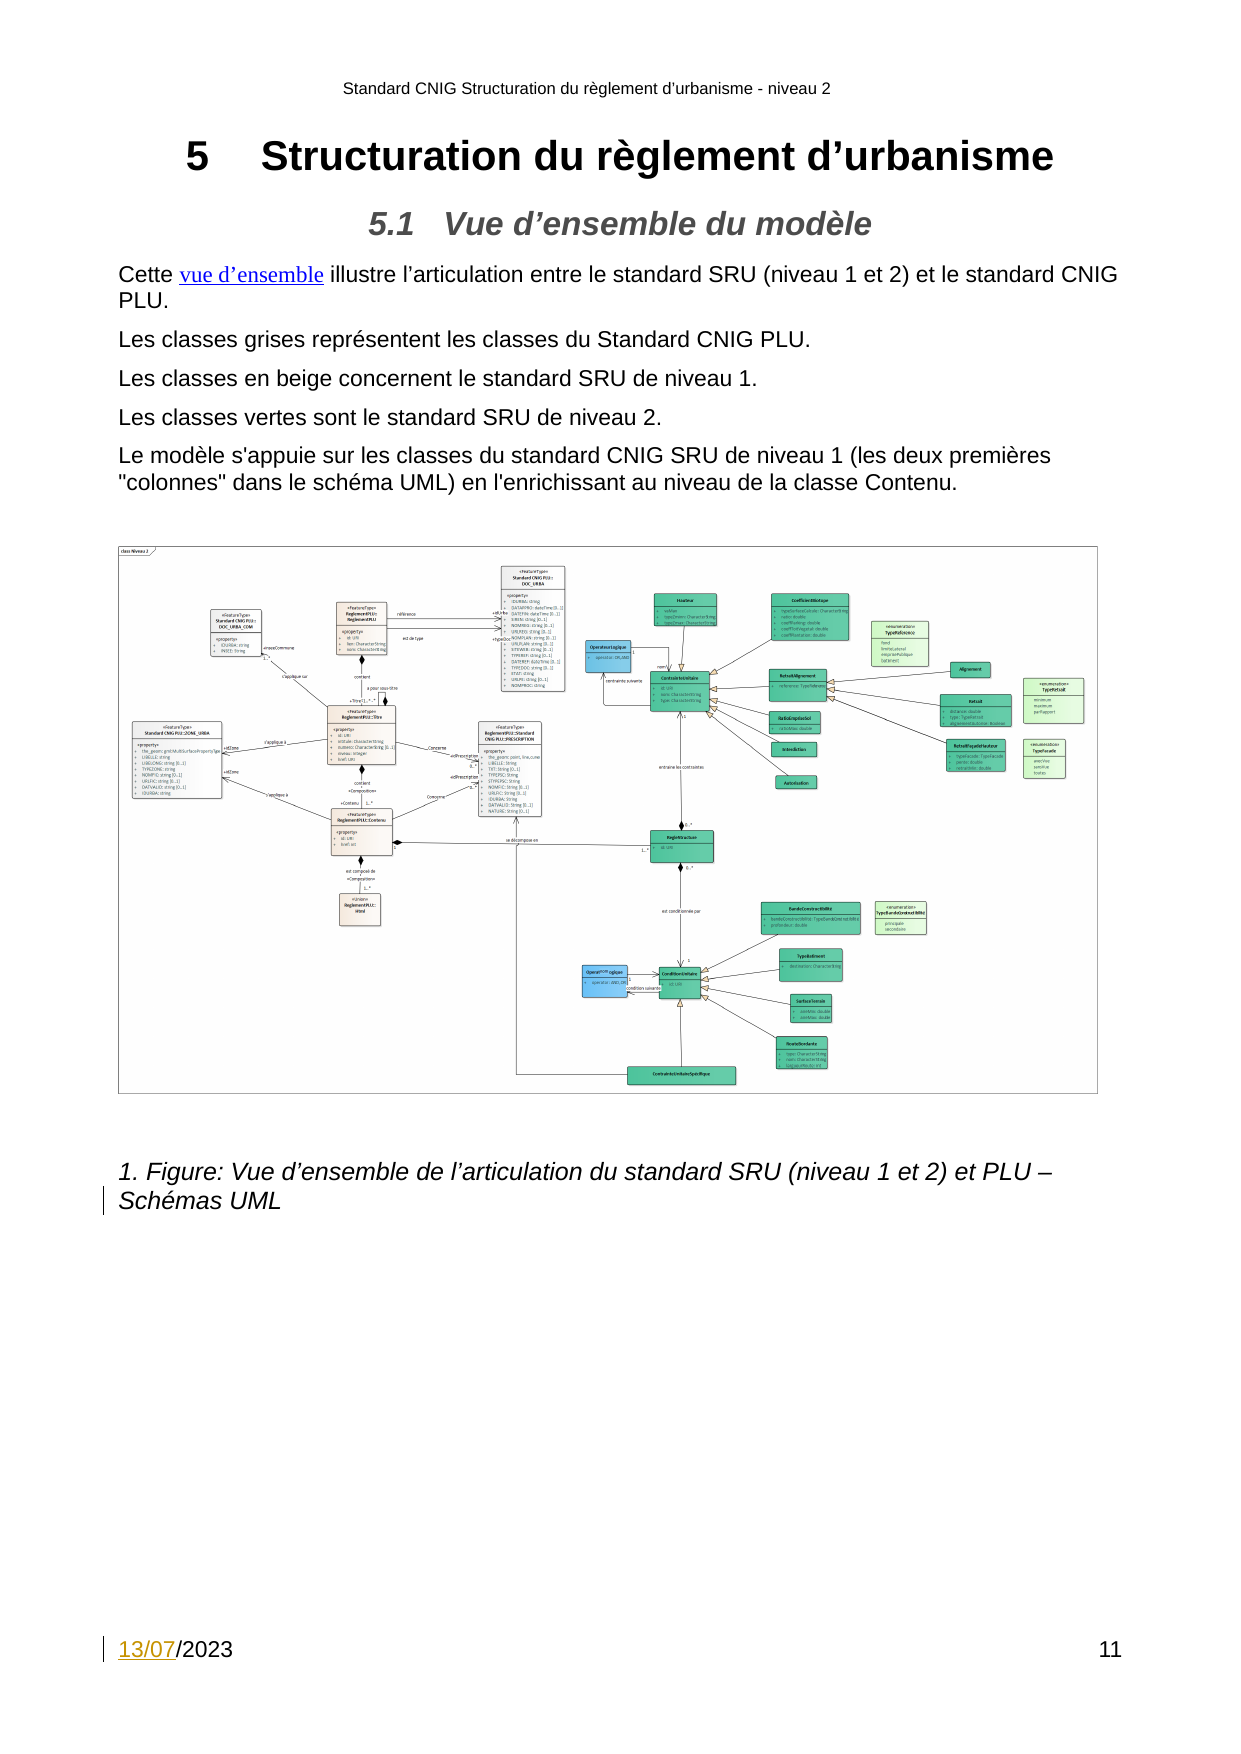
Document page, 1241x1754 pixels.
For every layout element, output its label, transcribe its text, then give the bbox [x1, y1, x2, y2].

picture [118, 546, 1098, 1094]
text 1. Figure: Vue d’ensemble de l’articulation du standard SRU (niveau 1 et 2) et PLU – Schémas UML [118, 1157, 1122, 1215]
subtitle Structuration du règlement d’urbanisme [118, 131, 1122, 179]
text Cette vue d’ensemble illustre l’articulation entre le standard SRU (niveau 1 et 2) et le standard CNIG PLU. [118, 261, 1122, 313]
text Les classes en beige concernent le standard SRU de niveau 1. [118, 365, 1122, 391]
text Les classes grises représentent les classes du Standard CNIG PLU. [118, 326, 1122, 352]
text Les classes vertes sont le standard SRU de niveau 2. [118, 404, 1122, 430]
text Le modèle s'appuie sur les classes du standard CNIG SRU de niveau 1 (les deux premières "colonnes" dans le schéma UML) en l'enrichissant au niveau de la classe Contenu. [118, 442, 1122, 495]
subtitle Vue d’ensemble du modèle [118, 204, 1122, 242]
